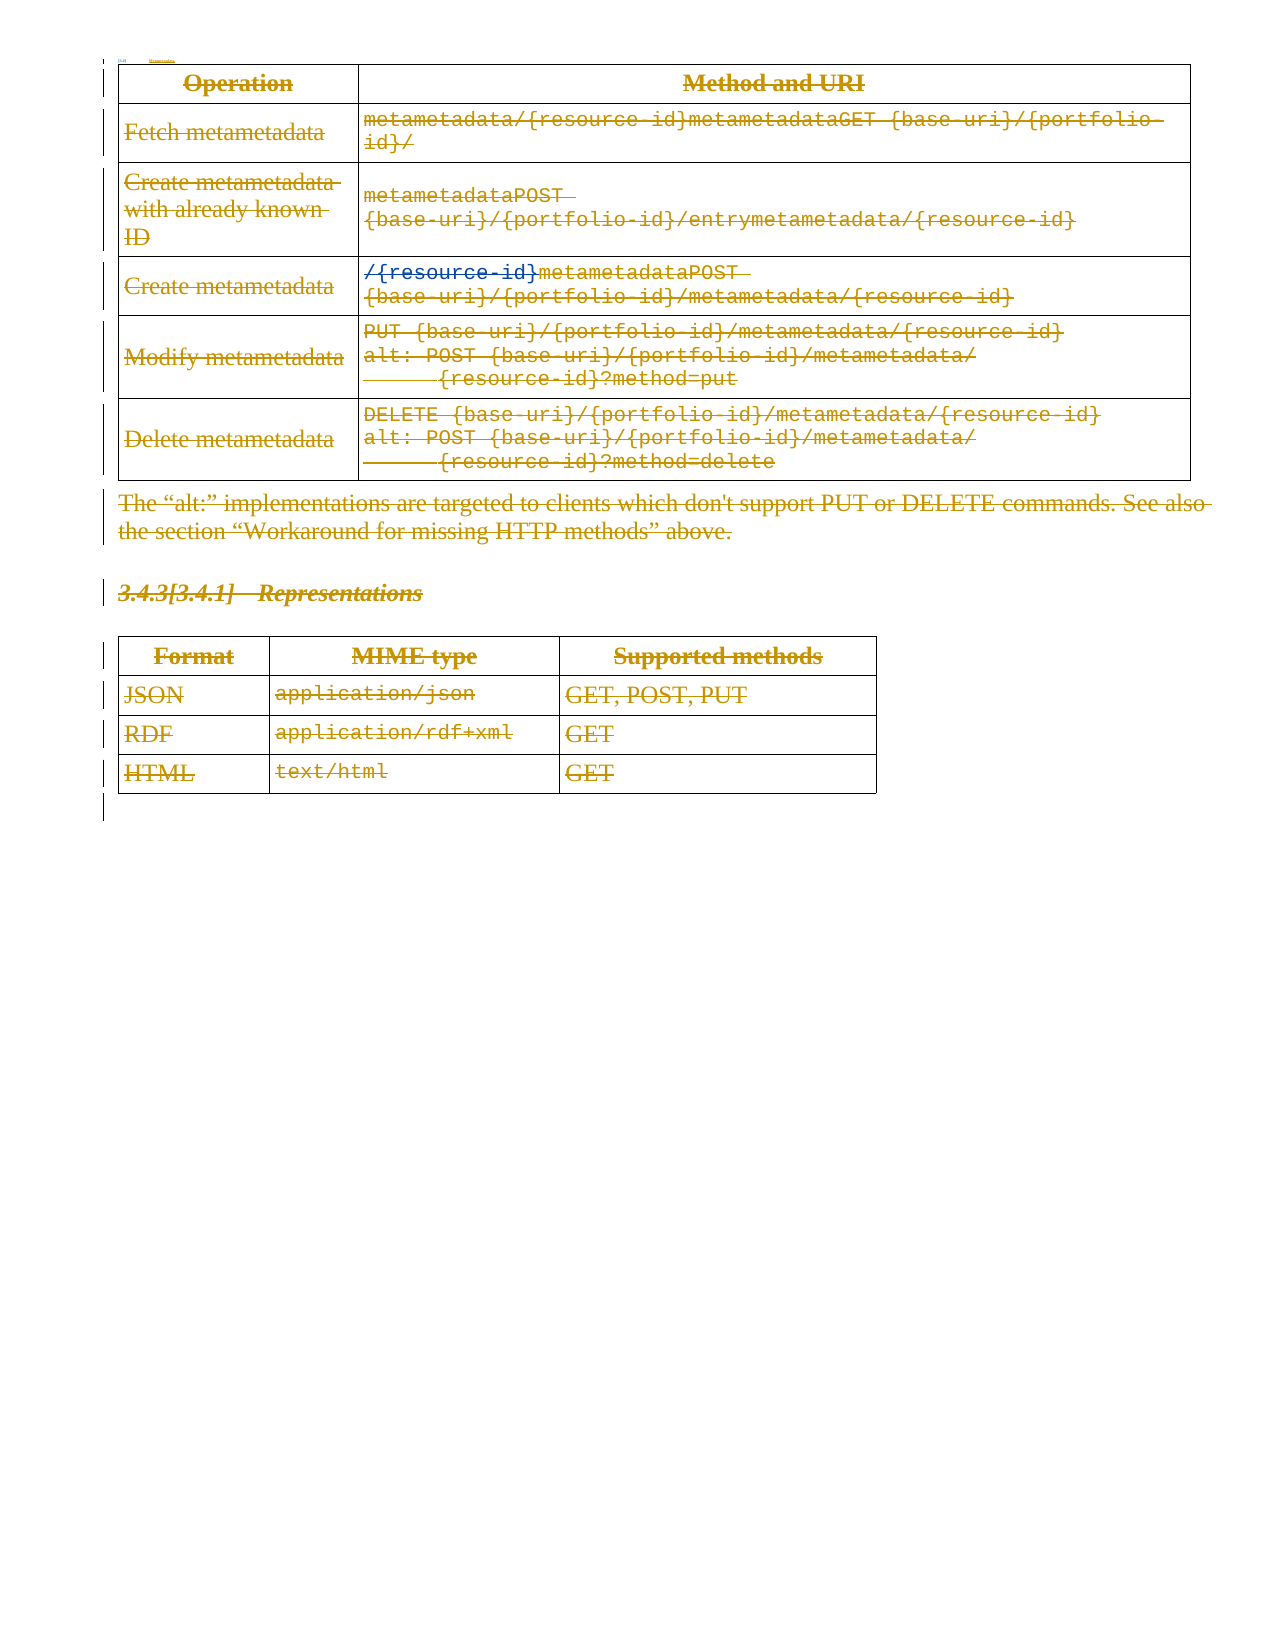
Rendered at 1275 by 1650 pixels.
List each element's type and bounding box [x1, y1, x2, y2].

table_cell [359, 316, 1190, 398]
table_cell [119, 316, 358, 398]
table_header [119, 65, 358, 103]
table_cell [119, 104, 358, 162]
table_cell [359, 399, 1190, 480]
table_cell [359, 257, 1190, 315]
table_cell [359, 104, 1190, 162]
table_cell [119, 257, 358, 315]
table_cell [359, 163, 1190, 256]
table_cell [119, 163, 358, 256]
table_header [359, 65, 1190, 103]
table_cell [119, 399, 358, 480]
